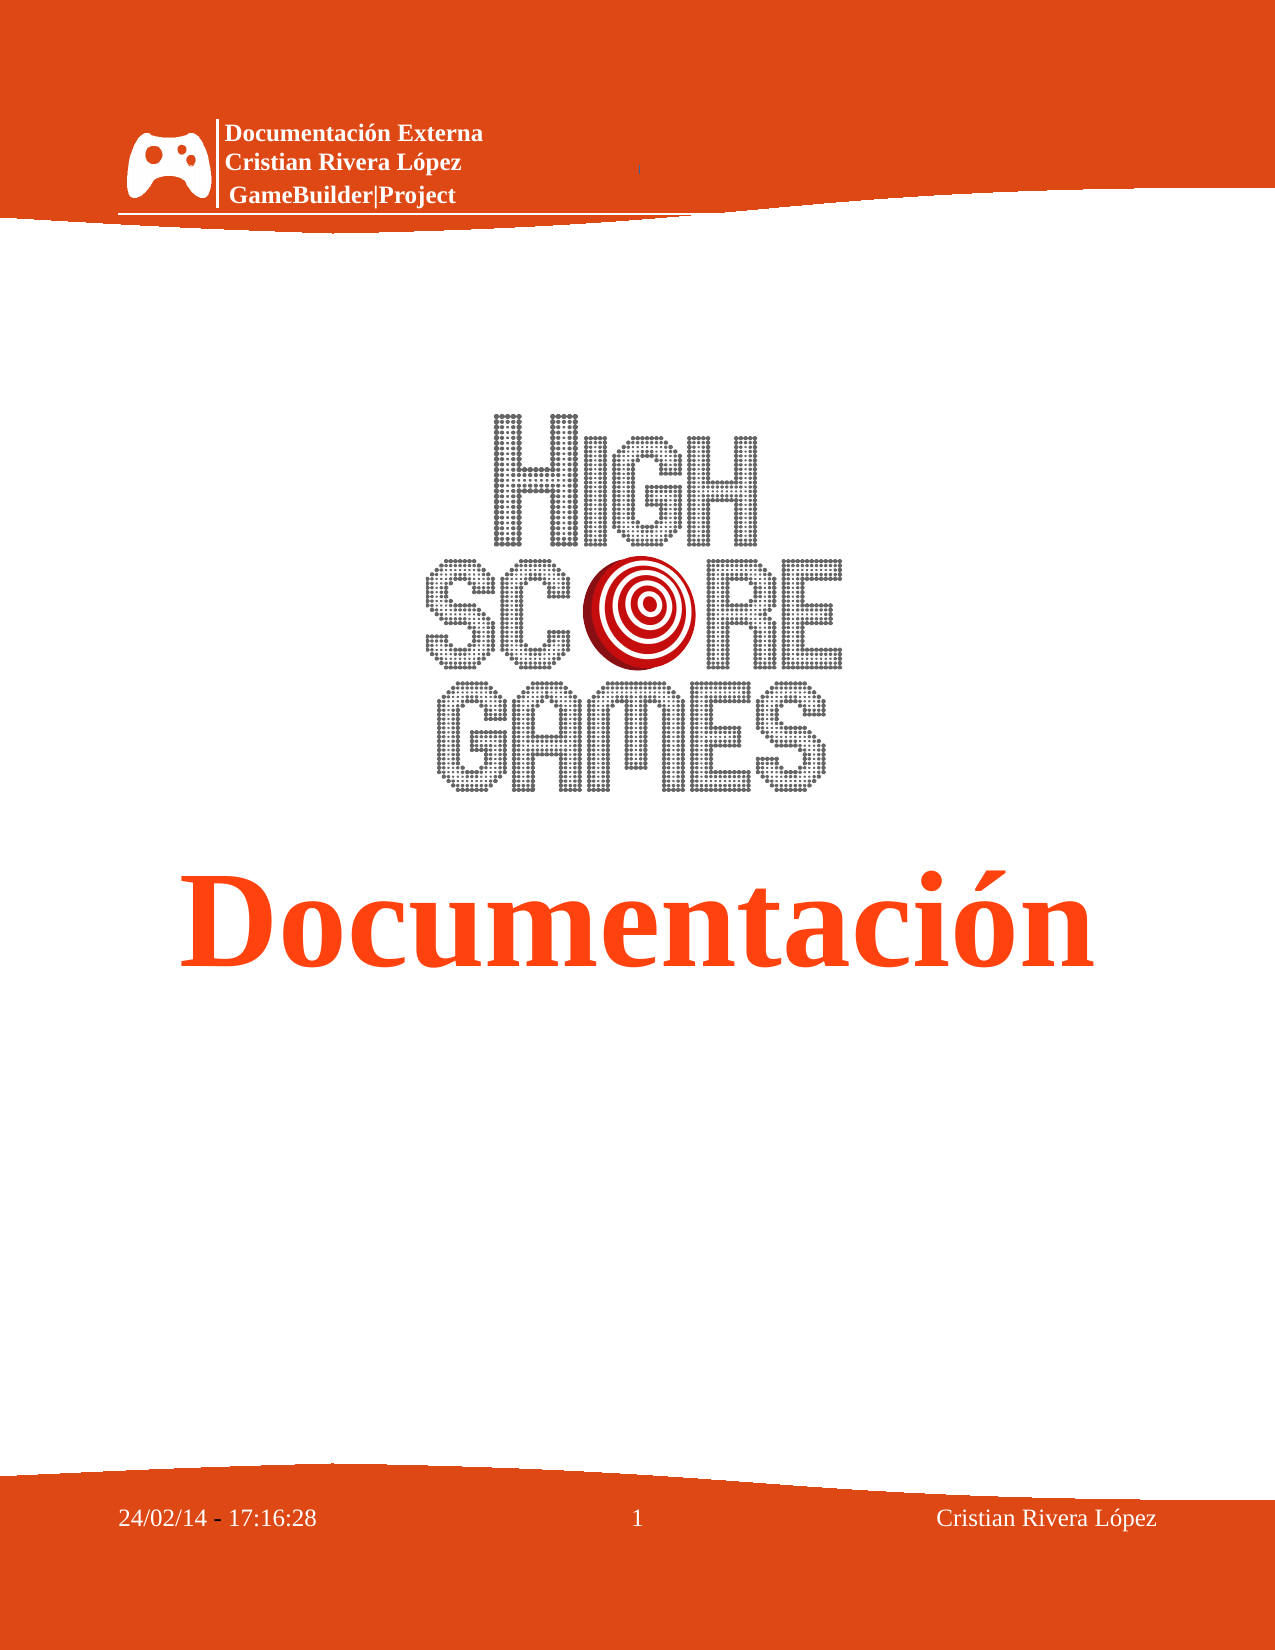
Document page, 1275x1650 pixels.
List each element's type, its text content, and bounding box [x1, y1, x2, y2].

picture [425, 310, 847, 823]
text Documentación [118, 838, 1157, 996]
